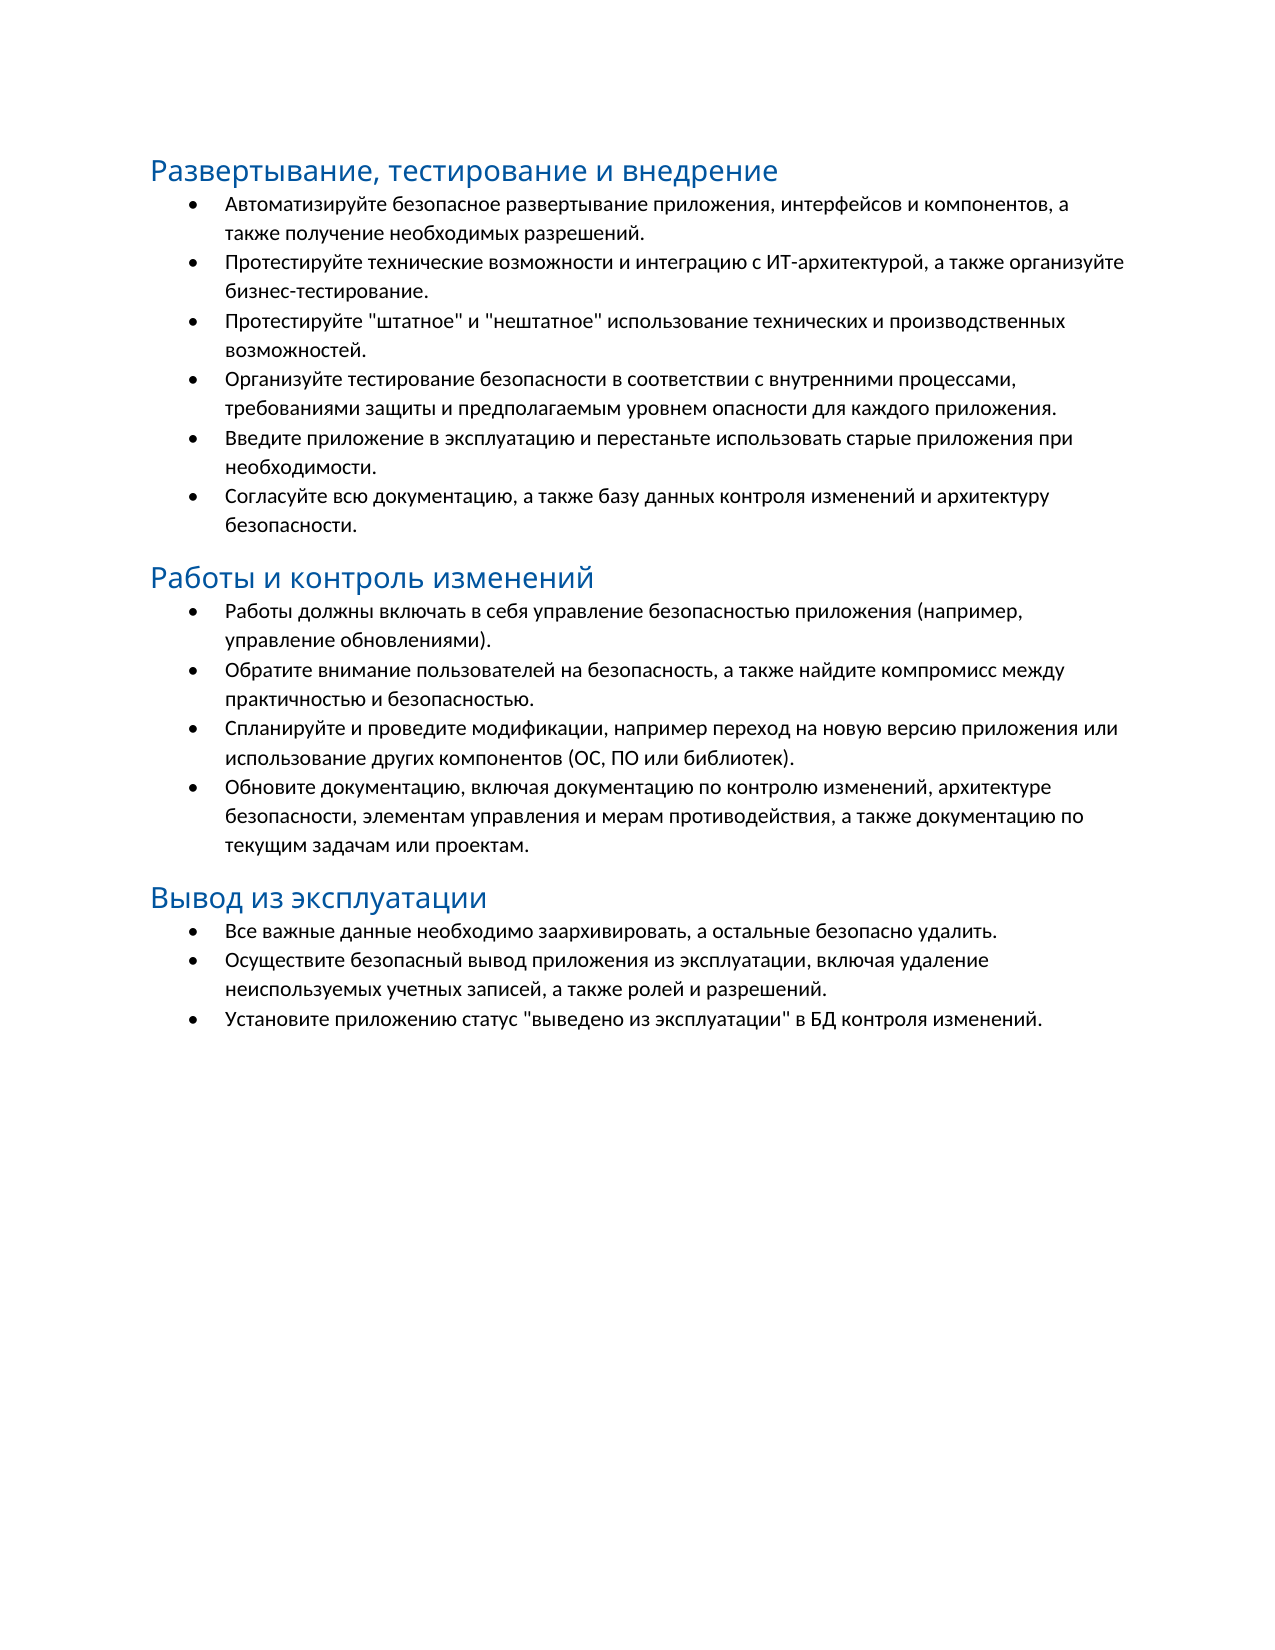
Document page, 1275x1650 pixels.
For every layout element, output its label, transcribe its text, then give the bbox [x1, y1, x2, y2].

list Работы должны включать в себя управление безопасностью приложения (например, управление обновлениями). [187, 597, 1125, 653]
list Установите приложению статус "выведено из эксплуатации" в БД контроля изменений. [187, 1005, 1125, 1032]
list Протестируйте технические возможности и интеграцию с ИТ-архитектурой, а также организуйте бизнес-тестирование. [187, 248, 1125, 304]
list Протестируйте "штатное" и "нештатное" использование технических и производственных возможностей. [187, 307, 1125, 363]
list Автоматизируйте безопасное развертывание приложения, интерфейсов и компонентов, а также получение необходимых разрешений. [187, 190, 1125, 246]
list Обновите документацию, включая документацию по контролю изменений, архитектуре безопасности, элементам управления и мерам противодействия, а также документацию по текущим задачам или проектам. [187, 773, 1125, 858]
list Спланируйте и проведите модификации, например переход на новую версию приложения или использование других компонентов (ОС, ПО или библиотек). [187, 714, 1125, 770]
subtitle Развертывание, тестирование и внедрение [150, 150, 1125, 190]
subtitle Вывод из эксплуатации [150, 877, 1125, 917]
list Организуйте тестирование безопасности в соответствии с внутренними процессами, требованиями защиты и предполагаемым уровнем опасности для каждого приложения. [187, 365, 1125, 421]
subtitle Работы и контроль изменений [150, 558, 1125, 597]
list Осуществите безопасный вывод приложения из эксплуатации, включая удаление неиспользуемых учетных записей, а также ролей и разрешений. [187, 946, 1125, 1002]
list Введите приложение в эксплуатацию и перестаньте использовать старые приложения при необходимости. [187, 424, 1125, 480]
list Согласуйте всю документацию, а также базу данных контроля изменений и архитектуру безопасности. [187, 482, 1125, 538]
list Все важные данные необходимо заархивировать, а остальные безопасно удалить. [187, 917, 1125, 944]
list Обратите внимание пользователей на безопасность, а также найдите компромисс между практичностью и безопасностью. [187, 656, 1125, 712]
